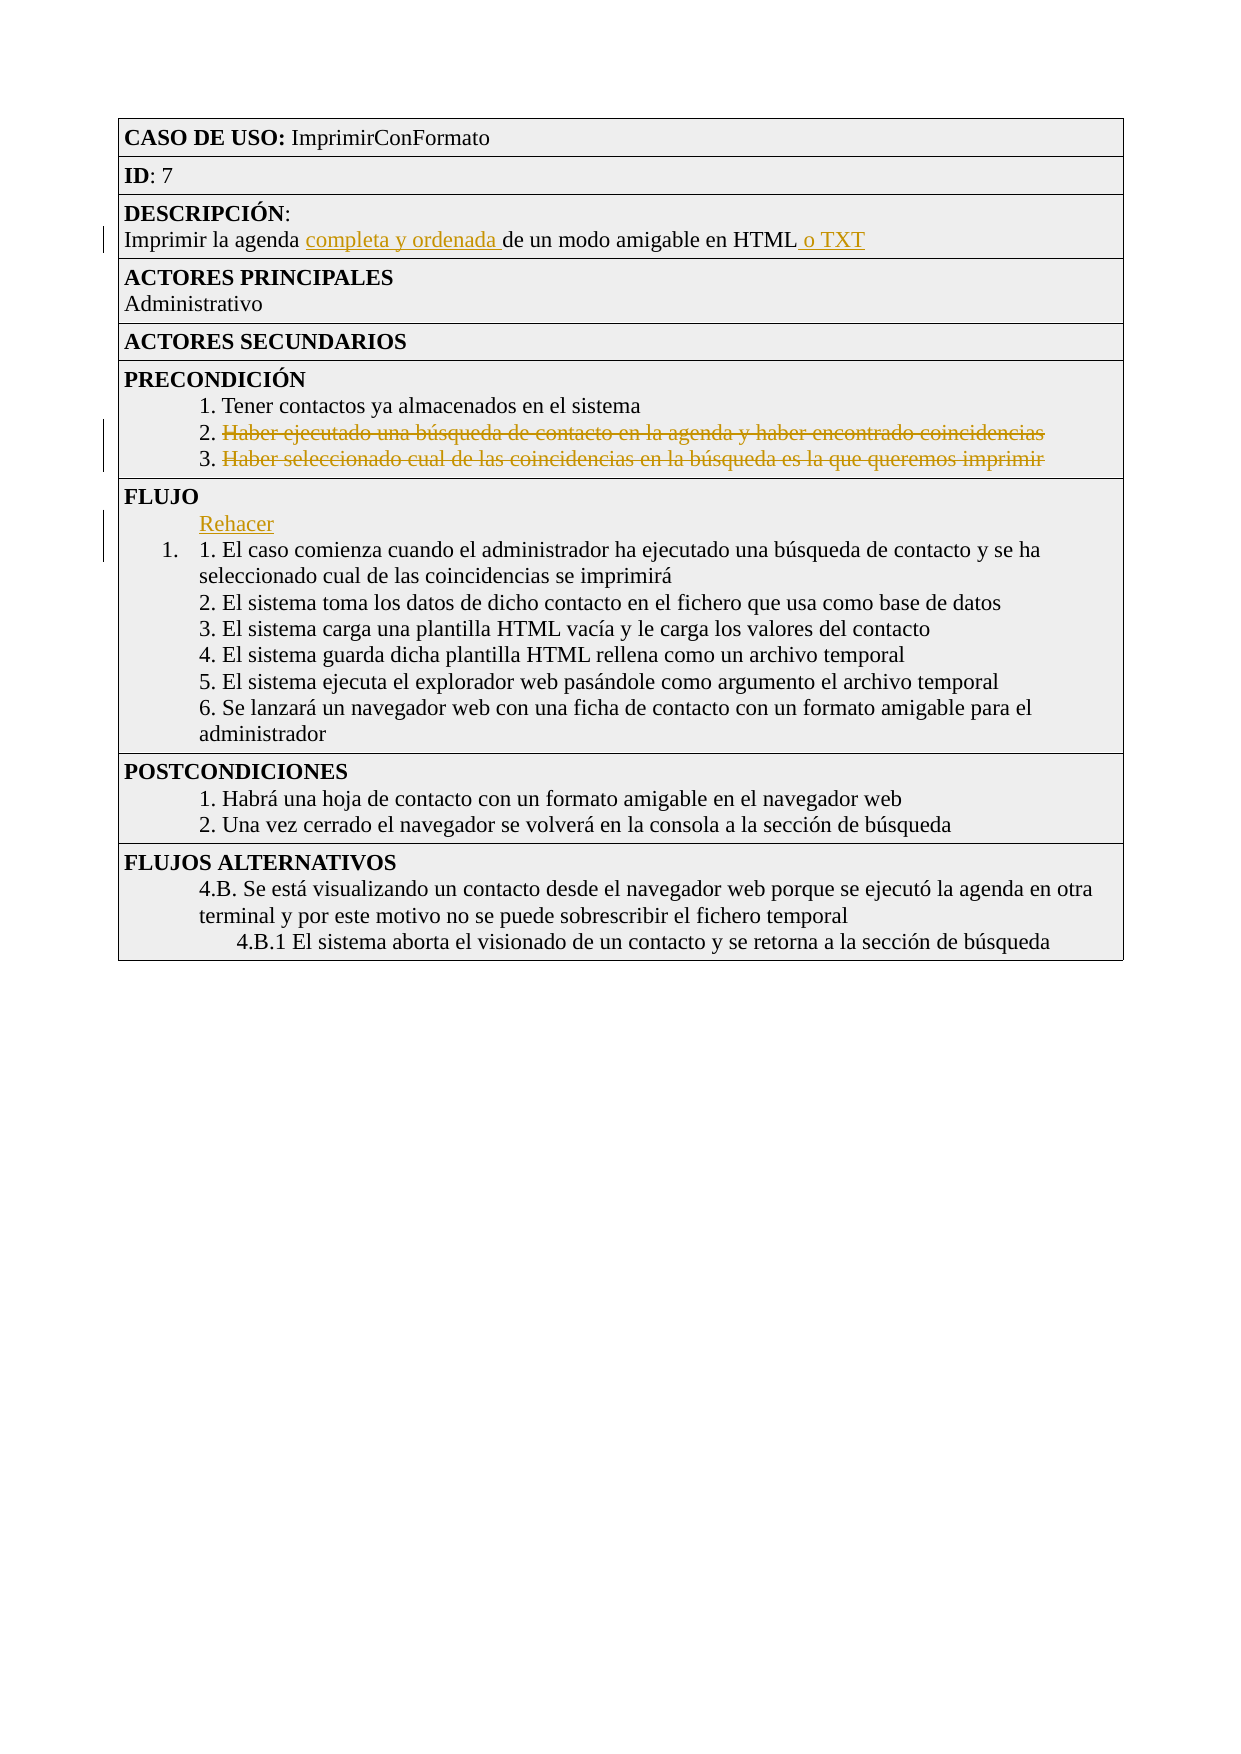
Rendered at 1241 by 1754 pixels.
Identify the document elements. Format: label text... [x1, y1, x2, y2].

table_cell POSTCONDICIONES 1. Habrá una hoja de contacto con un formato amigable en el navegador web 2. Una vez cerrado el navegador se volverá en la consola a la sección de búsqueda [119, 754, 1123, 843]
table_cell ID: 7 [119, 157, 1123, 194]
table_cell PRECONDICIÓN 1. Tener contactos ya almacenados en el sistema 2. 3. [119, 361, 1123, 477]
table_cell FLUJOS ALTERNATIVOS 4.B. Se está visualizando un contacto desde el navegador web porque se ejecutó la agenda en otra terminal y por este motivo no se puede sobrescribir el fichero temporal 4.B.1 El sistema aborta el visionado de un contacto y se retorna a la sección de búsqueda [119, 844, 1123, 960]
table_cell DESCRIPCIÓN: Imprimir la agenda completa y ordenada de un modo amigable en HTML o TXT [119, 195, 1123, 258]
table_cell ACTORES PRINCIPALES Administrativo [119, 259, 1123, 322]
table_cell ACTORES SECUNDARIOS [119, 324, 1123, 360]
table_header CASO DE USO: ImprimirConFormato [119, 119, 1123, 156]
table_cell FLUJO Rehacer 1. El caso comienza cuando el administrador ha ejecutado una búsqueda de contacto y se ha seleccionado cual de las coincidencias se imprimirá 2. El sistema toma los datos de dicho contacto en el fichero que usa como base de datos 3. El sistema carga una plantilla HTML vacía y le carga los valores del contacto 4. El sistema guarda dicha plantilla HTML rellena como un archivo temporal 5. El sistema ejecuta el explorador web pasándole como argumento el archivo temporal 6. Se lanzará un navegador web con una ficha de contacto con un formato amigable para el administrador [119, 479, 1123, 752]
